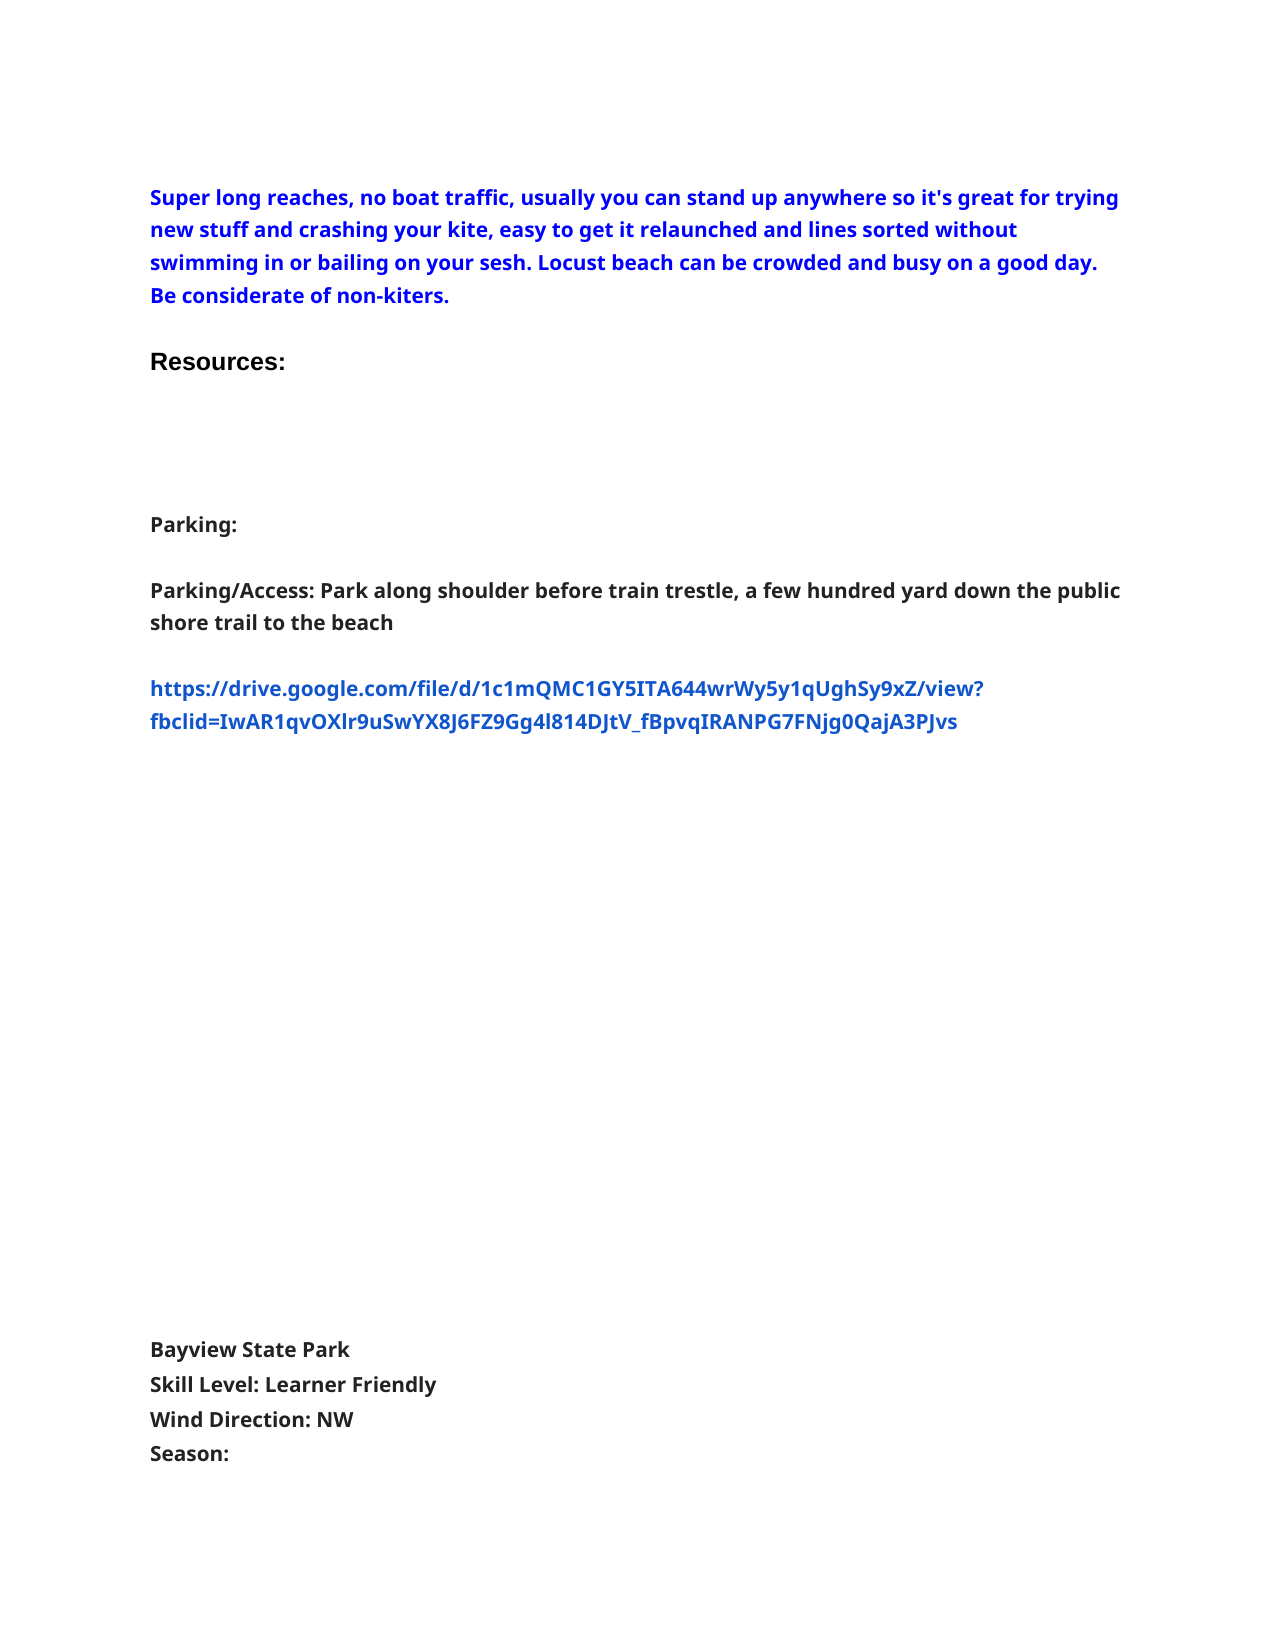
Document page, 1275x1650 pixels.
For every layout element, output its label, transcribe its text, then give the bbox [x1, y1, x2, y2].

text Resources: [150, 346, 1125, 375]
text Super long reaches, no boat traffic, usually you can stand up anywhere so it's great for trying new stuff and crashing your kite, easy to get it relaunched and lines sorted without swimming in or bailing on your sesh. Locust beach can be crowded and busy on a good day. Be considerate of non-kiters. [150, 183, 1125, 309]
text Parking: [150, 510, 1125, 539]
text https://drive.google.com/file/d/1c1mQMC1GY5ITA644wrWy5y1qUghSy9xZ/view?fbclid=IwAR1qvOXlr9uSwYX8J6FZ9Gg4l814DJtV_fBpvqIRANPG7FNjg0QajA3PJvs [150, 674, 1125, 735]
text Bayview State Park [150, 1335, 1125, 1364]
text Parking/Access: Park along shoulder before train trestle, a few hundred yard down the public shore trail to the beach [150, 576, 1125, 637]
text Wind Direction: NW [150, 1405, 1125, 1433]
text Season: [150, 1439, 1125, 1468]
text Skill Level: Learner Friendly [150, 1370, 1125, 1398]
